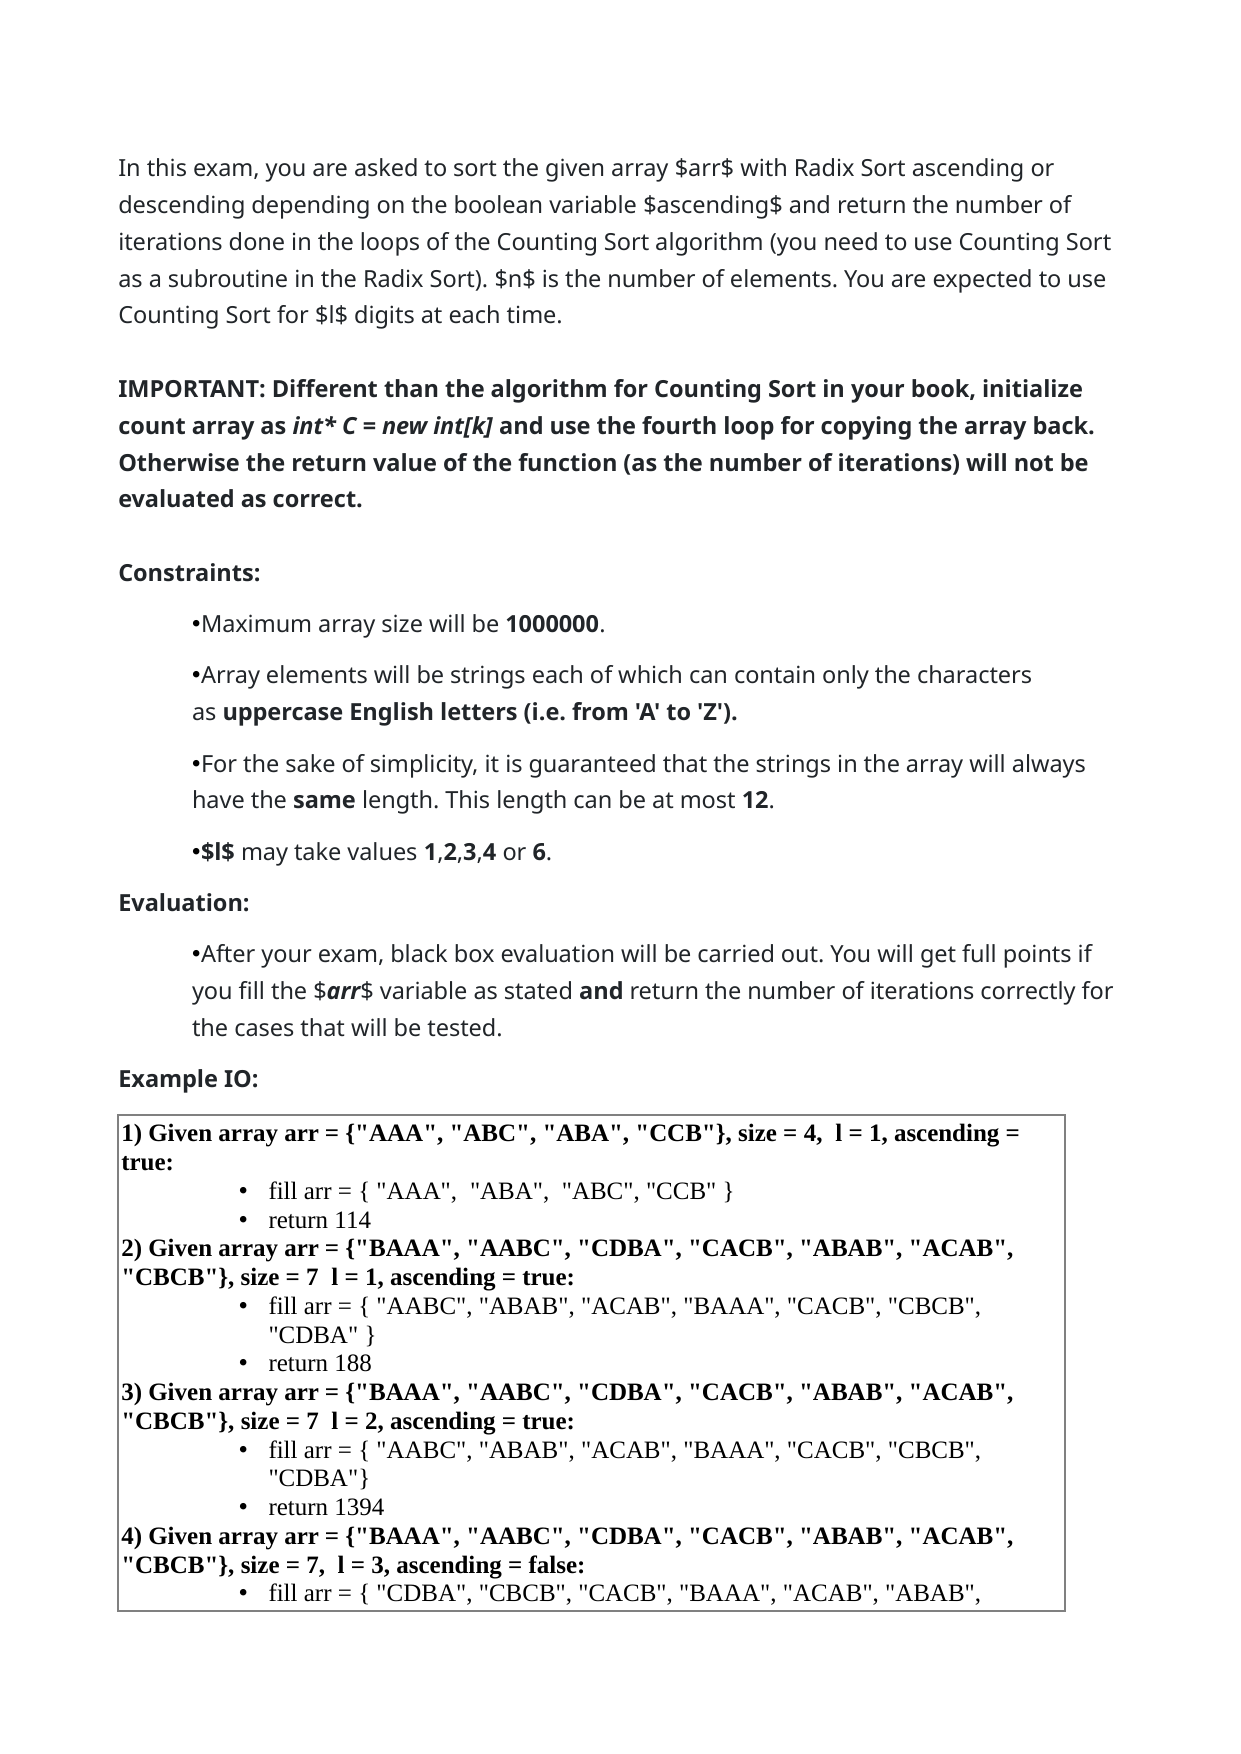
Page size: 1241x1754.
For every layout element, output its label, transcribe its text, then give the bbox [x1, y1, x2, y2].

list For the sake of simplicity, it is guaranteed that the strings in the array will always have the same length. This length can be at most 12. [118, 747, 1122, 816]
text Evaluation: [118, 886, 1122, 918]
list Maximum array size will be 1000000. [118, 607, 1122, 639]
list Array elements will be strings each of which can contain only the characters as uppercase English letters (i.e. from 'A' to 'Z'). [118, 659, 1122, 728]
text Example IO: [118, 1063, 1122, 1095]
list After your exam, black box evaluation will be carried out. You will get full points if you fill the $arr$ variable as stated and return the number of iterations correctly for the cases that will be tested. [118, 938, 1122, 1043]
list $l$ may take values 1,2,3,4 or 6. [118, 835, 1122, 867]
text In this exam, you are asked to sort the given array $arr$ with Radix Sort ascending or descending depending on the boolean variable $ascending$ and return the number of iterations done in the loops of the Counting Sort algorithm (you need to use Counting Sort as a subroutine in the Radix Sort). $n$ is the number of elements. You are expected to use Counting Sort for $l$ digits at each time. IMPORTANT: Different than the algorithm for Counting Sort in your book, initialize count array as int* C = new int[k] and use the fourth loop for copying the array back. Otherwise the return value of the function (as the number of iterations) will not be evaluated as correct. Constraints: [118, 118, 1122, 588]
table_header 1) Given array arr = {"AAA", "ABC", "ABA", "CCB"}, size = 4, l = 1, ascending = true: fill arr = { "AAA", "ABA", "ABC", "CCB" } return 114 2) Given array arr = {"BAAA", "AABC", "CDBA", "CACB", "ABAB", "ACAB", "CBCB"}, size = 7 l = 1, ascending = true: fill arr = { "AABC", "ABAB", "ACAB", "BAAA", "CACB", "CBCB", "CDBA" } return 188 3) Given array arr = {"BAAA", "AABC", "CDBA", "CACB", "ABAB", "ACAB", "CBCB"}, size = 7 l = 2, ascending = true: fill arr = { "AABC", "ABAB", "ACAB", "BAAA", "CACB", "CBCB", "CDBA"} return 1394 4) Given array arr = {"BAAA", "AABC", "CDBA", "CACB", "ABAB", "ACAB", "CBCB"}, size = 7, l = 3, ascending = false: fill arr = { "CDBA", "CBCB", "CACB", "BAAA", "ACAB", "ABAB", "AABC" } return 17644 5) Given array arr = { "NWLRBBMQBHCD", "ARZOWKKYHIDD", "QSCDXRJMOWFR", "XSJYBLDBEFSA", "RCBYNECDYGGX", "XPKLORELLNMP", "APQFWKHOPKMC", "OQHNWNKUEWHS", "QMGBBUQCLJJI", "VSWMDKQTBXIX" }, size = 10, l = 3, ascending = true: fill arr = { "APQFWKHOPKMC", "ARZOWKKYHIDD", "NWLRBBMQBHCD", "OQHNWNKUEWHS", "QMGBBUQCLJJI", "QSCDXRJMOWFR", "RCBYNECDYGGX", "VSWMDKQTBXIX", "XPKLORELLNMP", "XSJYBLDBEFSA" } return 70424 [119, 1116, 1064, 1610]
